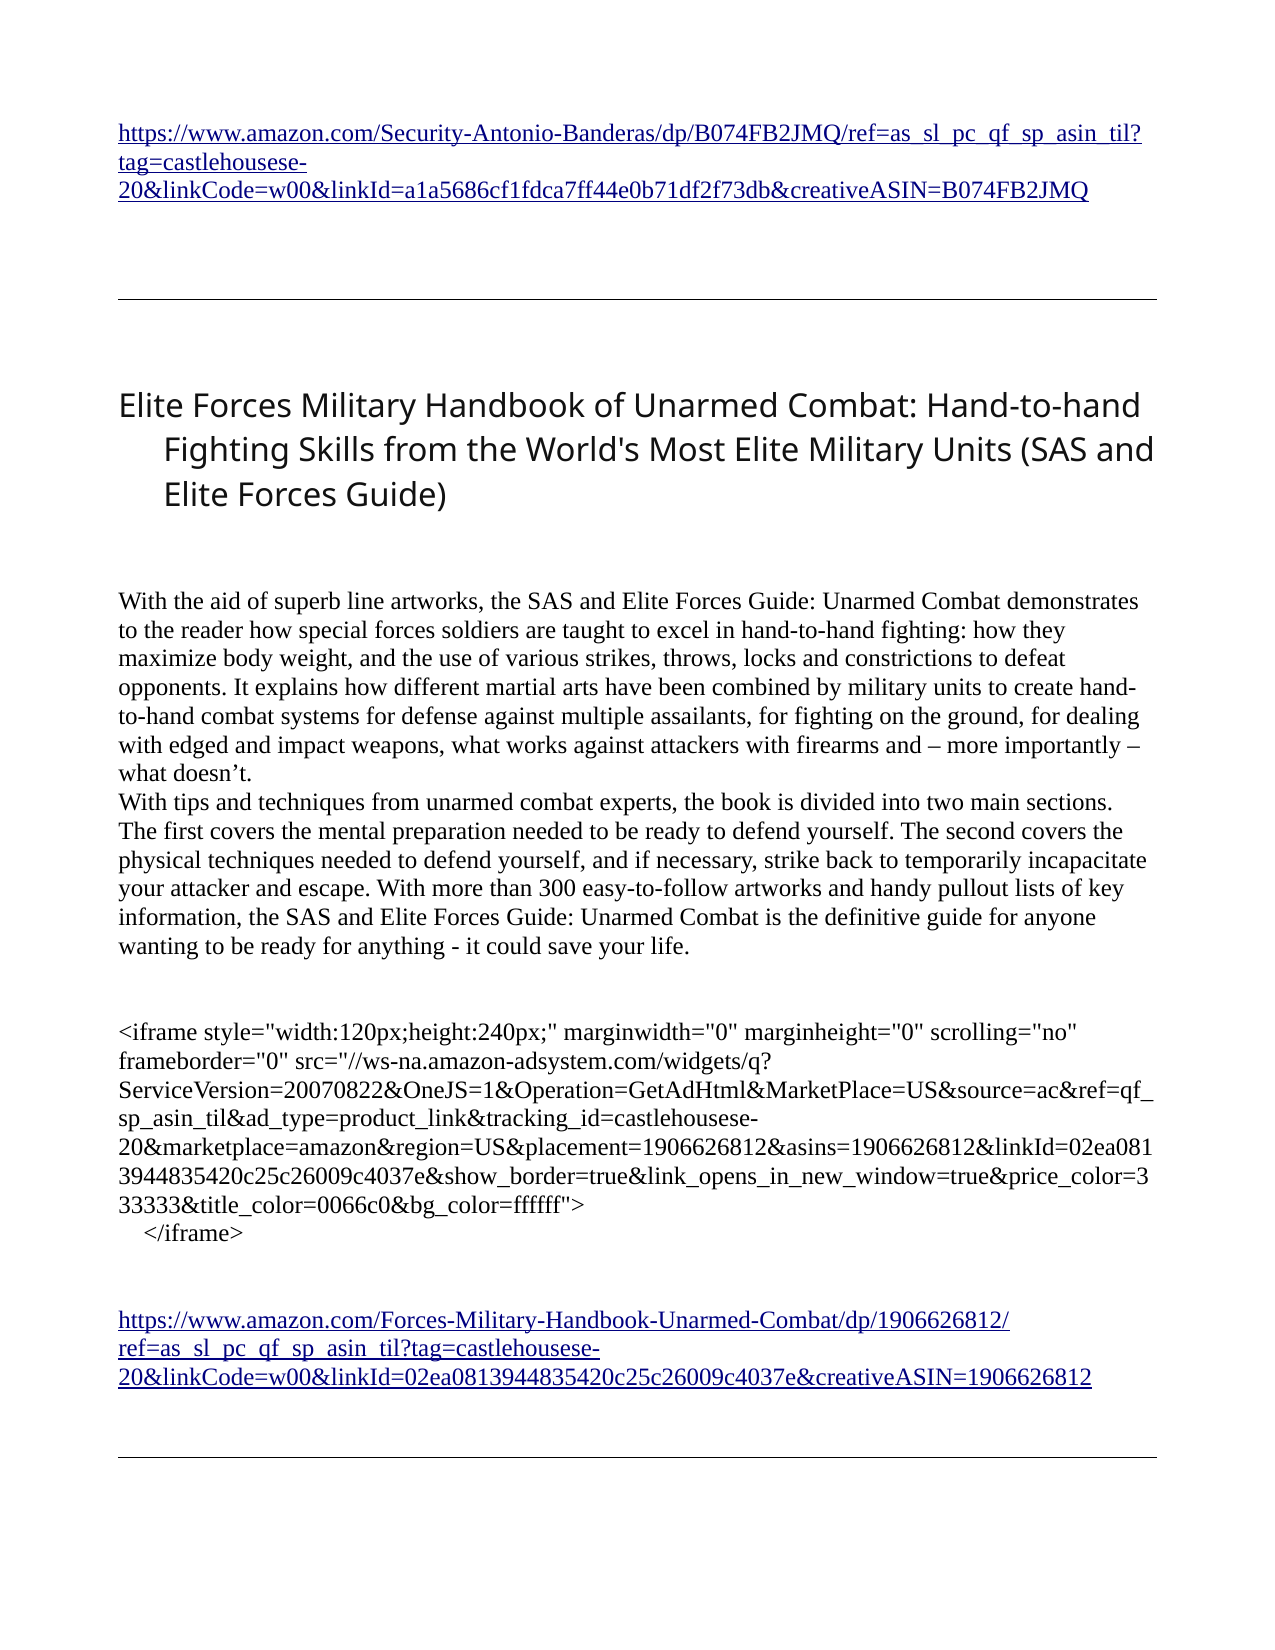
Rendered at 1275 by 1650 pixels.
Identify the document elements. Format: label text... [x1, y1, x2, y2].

text With the aid of superb line artworks, the SAS and Elite Forces Guide: Unarmed Combat demonstrates to the reader how special forces soldiers are taught to excel in hand-to-hand fighting: how they maximize body weight, and the use of various strikes, throws, locks and constrictions to defeat opponents. It explains how different martial arts have been combined by military units to create hand-to-hand combat systems for defense against multiple assailants, for fighting on the ground, for dealing with edged and impact weapons, what works against attackers with firearms and – more importantly – what doesn’t. [118, 586, 1157, 787]
text With tips and techniques from unarmed combat experts, the book is divided into two main sections. The first covers the mental preparation needed to be ready to defend yourself. The second covers the physical techniques needed to defend yourself, and if necessary, strike back to temporarily incapacitate your attacker and escape. With more than 300 easy-to-follow artworks and handy pullout lists of key information, the SAS and Elite Forces Guide: Unarmed Combat is the definitive guide for anyone wanting to be ready for anything - it could save your life. [118, 787, 1157, 960]
subtitle Elite Forces Military Handbook of Unarmed Combat: Hand-to-hand Fighting Skills from the World's Most Elite Military Units (SAS and Elite Forces Guide) [118, 382, 1157, 516]
text <iframe style="width:120px;height:240px;" marginwidth="0" marginheight="0" scrolling="no" frameborder="0" src="//ws-na.amazon-adsystem.com/widgets/q?ServiceVersion=20070822&OneJS=1&Operation=GetAdHtml&MarketPlace=US&source=ac&ref=qf_sp_asin_til&ad_type=product_link&tracking_id=castlehousese-20&marketplace=amazon&region=US&placement=1906626812&asins=1906626812&linkId=02ea0813944835420c25c26009c4037e&show_border=true&link_opens_in_new_window=true&price_color=333333&title_color=0066c0&bg_color=ffffff"> [118, 1017, 1157, 1218]
text https://www.amazon.com/Security-Antonio-Banderas/dp/B074FB2JMQ/ref=as_sl_pc_qf_sp_asin_til?tag=castlehousese-20&linkCode=w00&linkId=a1a5686cf1fdca7ff44e0b71df2f73db&creativeASIN=B074FB2JMQ [118, 118, 1157, 204]
text </iframe> [118, 1218, 1157, 1247]
text https://www.amazon.com/Forces-Military-Handbook-Unarmed-Combat/dp/1906626812/ref=as_sl_pc_qf_sp_asin_til?tag=castlehousese-20&linkCode=w00&linkId=02ea0813944835420c25c26009c4037e&creativeASIN=1906626812 [118, 1305, 1157, 1391]
